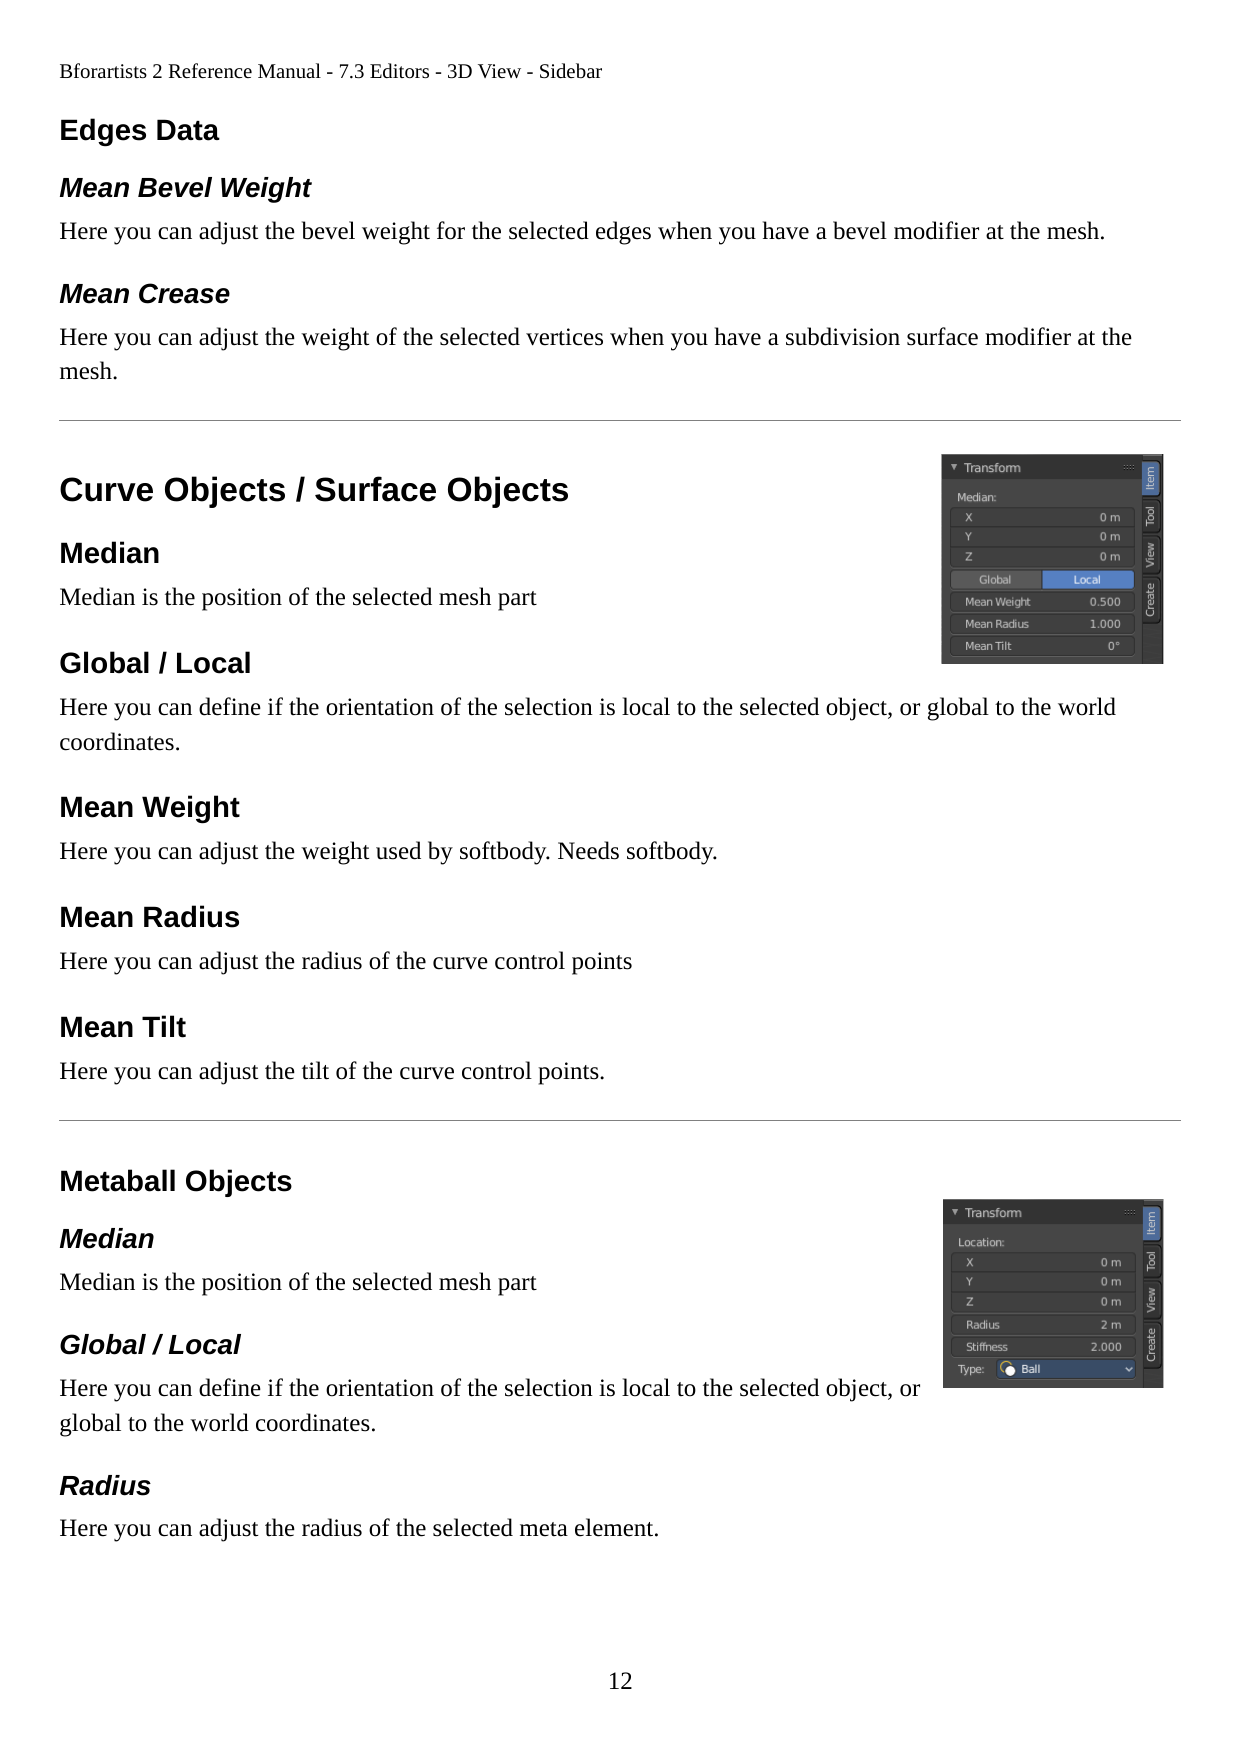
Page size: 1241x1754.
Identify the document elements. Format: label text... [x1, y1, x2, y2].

text Here you can adjust the radius of the selected meta element. [59, 1513, 1181, 1542]
text Here you can adjust the radius of the curve control points [59, 946, 1181, 975]
subtitle Mean Tilt [59, 1010, 1181, 1044]
text Here you can adjust the weight of the selected vertices when you have a subdivision surface modifier at the mesh. [59, 322, 1181, 385]
subtitle Mean Radius [59, 900, 1181, 934]
subtitle Median [59, 1223, 943, 1255]
subtitle Median [59, 536, 941, 570]
text Here you can adjust the tilt of the curve control points. [59, 1056, 1181, 1085]
text Here you can define if the orientation of the selection is local to the selected object, or global to the world coordinates. [59, 1373, 1181, 1436]
picture [943, 1199, 1164, 1388]
subtitle [1164, 1329, 1181, 1361]
picture [941, 454, 1164, 664]
subtitle Metaball Objects [59, 1164, 1181, 1198]
subtitle [1164, 470, 1181, 509]
text Here you can adjust the bevel weight for the selected edges when you have a bevel modifier at the mesh. [59, 216, 1181, 244]
subtitle Mean Bevel Weight [59, 171, 1181, 203]
subtitle [1164, 536, 1181, 570]
subtitle Edges Data [59, 113, 1181, 146]
subtitle Mean Crease [59, 277, 1181, 309]
subtitle Radius [59, 1469, 1181, 1501]
text Median is the position of the selected mesh part [59, 1267, 943, 1296]
subtitle Curve Objects / Surface Objects [59, 470, 941, 509]
subtitle Global / Local [59, 646, 1181, 679]
subtitle [1164, 1223, 1181, 1255]
text Median is the position of the selected mesh part [59, 582, 941, 611]
subtitle Global / Local [59, 1329, 943, 1361]
text Here you can define if the orientation of the selection is local to the selected object, or global to the world coordinates. [59, 692, 1181, 755]
subtitle Mean Weight [59, 790, 1181, 824]
text Here you can adjust the weight used by softbody. Needs softbody. [59, 836, 1181, 865]
